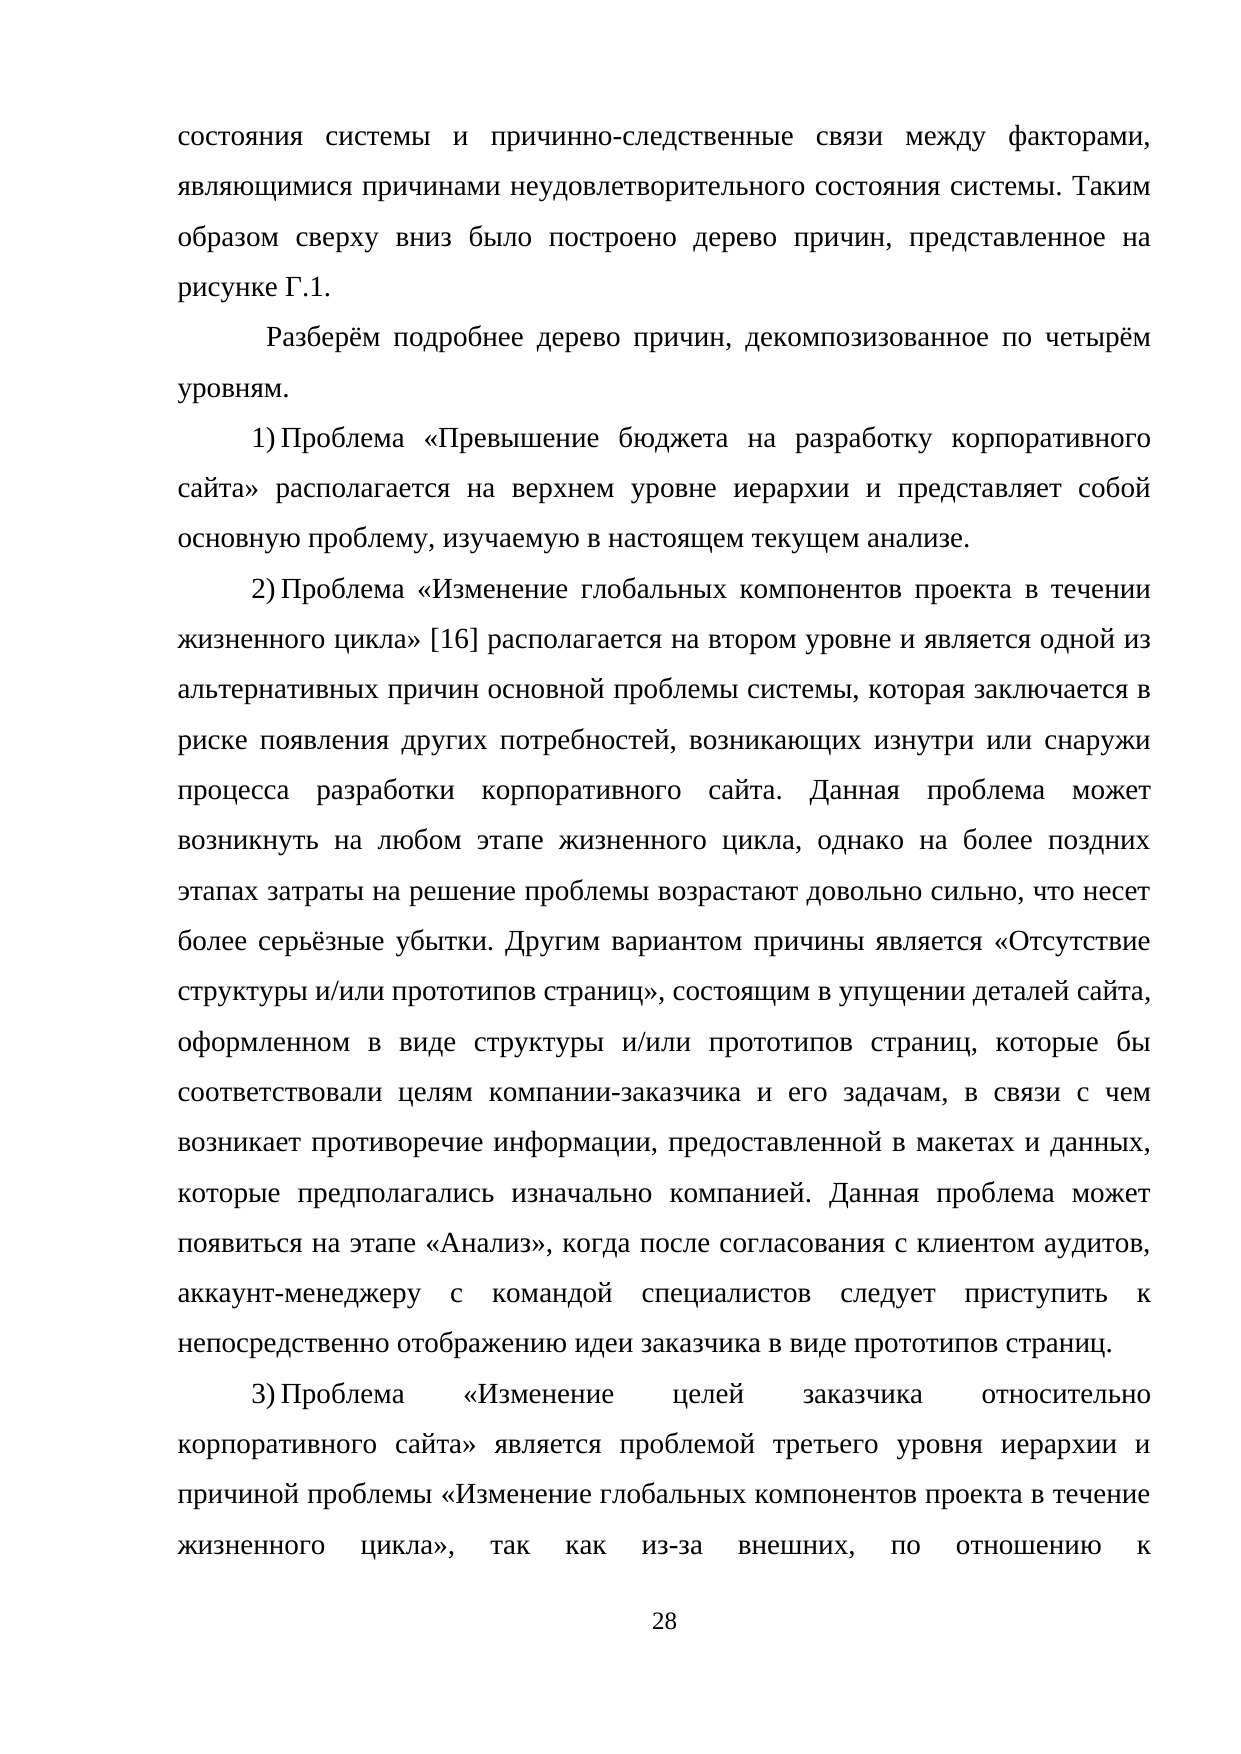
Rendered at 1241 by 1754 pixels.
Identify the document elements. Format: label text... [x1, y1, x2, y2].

list Проблема «Изменение целей заказчика относительно корпоративного сайта» является проблемой третьего уровня иерархии и причиной проблемы «Изменение глобальных компонентов проекта в течение жизненного цикла», так как из-за внешних, по отношению к [177, 1376, 1152, 1560]
text состояния системы и причинно-следственные связи между факторами, являющимися причинами неудовлетворительного состояния системы. Таким образом сверху вниз было построено дерево причин, представленное на рисунке Г.1. [177, 118, 1152, 303]
list Проблема «Изменение глобальных компонентов проекта в течении жизненного цикла» [16] располагается на втором уровне и является одной из альтернативных причин основной проблемы системы, которая заключается в риске появления других потребностей, возникающих изнутри или снаружи процесса разработки корпоративного сайта. Данная проблема может возникнуть на любом этапе жизненного цикла, однако на более поздних этапах затраты на решение проблемы возрастают довольно сильно, что несет более серьёзные убытки. Другим вариантом причины является «Отсутствие структуры и/или прототипов страниц», состоящим в упущении деталей сайта, оформленном в виде структуры и/или прототипов страниц, которые бы соответствовали целям компании-заказчика и его задачам, в связи с чем возникает противоречие информации, предоставленной в макетах и данных, которые предполагались изначально компанией. Данная проблема может появиться на этапе «Анализ», когда после согласования с клиентом аудитов, аккаунт-менеджеру с командой специалистов следует приступить к непосредственно отображению идеи заказчика в виде прототипов страниц. [177, 571, 1152, 1359]
text Разберём подробнее дерево причин, декомпозизованное по четырём уровням. [177, 319, 1152, 403]
list Проблема «Превышение бюджета на разработку корпоративного сайта» располагается на верхнем уровне иерархии и представляет собой основную проблему, изучаемую в настоящем текущем анализе. [177, 420, 1152, 554]
